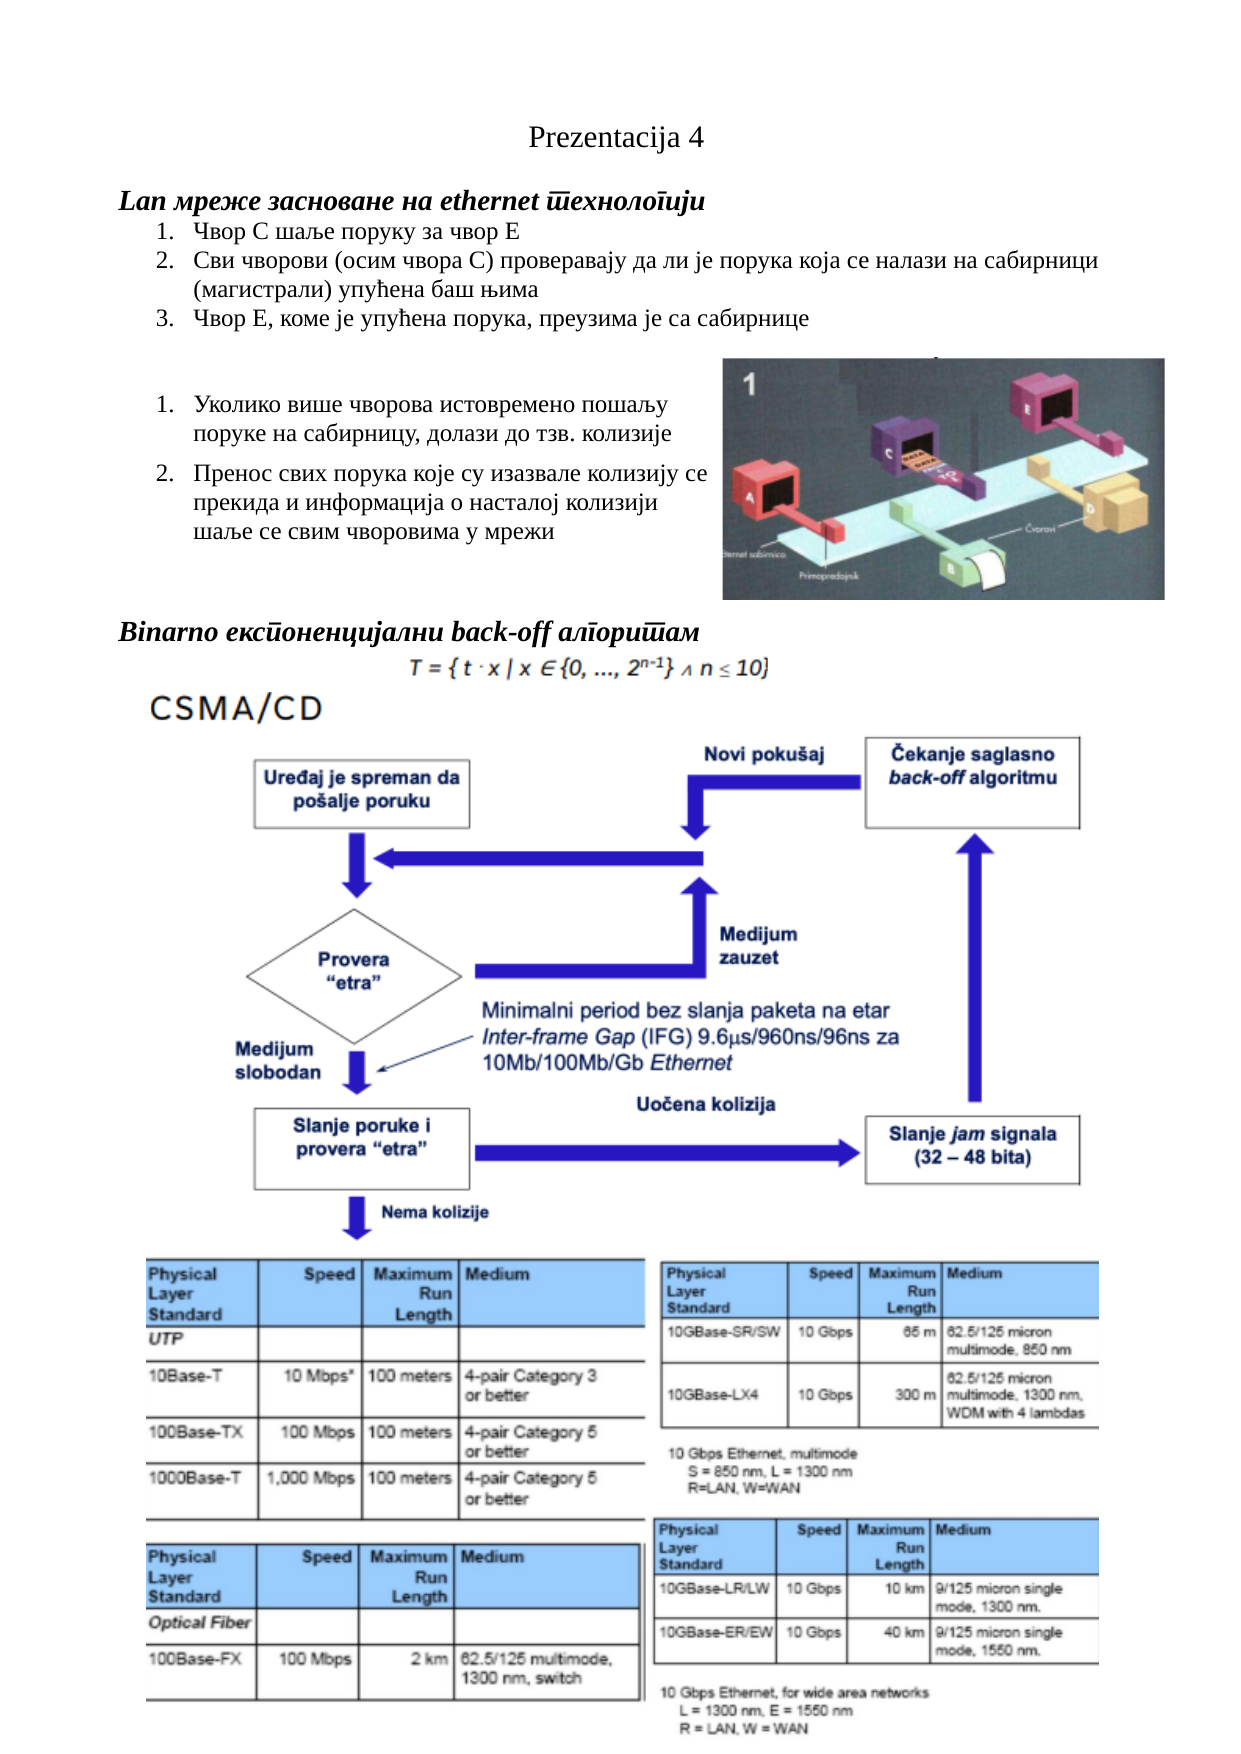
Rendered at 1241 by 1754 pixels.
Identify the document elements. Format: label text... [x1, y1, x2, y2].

list Сви чворови (осим чвора C) проверавају да ли је порука која се налази на сабирници (магистрали) упућена баш њима [156, 245, 1122, 303]
list Чвор C шаље поруку за чвор E [156, 216, 1122, 245]
picture [410, 655, 768, 687]
text Prezentacija 4 [118, 118, 1122, 154]
picture [722, 357, 1165, 600]
list Чвор E, коме је упућена порука, преузима је са сабирнице [156, 303, 1122, 331]
list Пренос свих порука које су изазвале колизију се прекида и информација о насталој колизији шаље се свим чворовима у мрежи [156, 458, 722, 544]
picture [150, 692, 1090, 1244]
text Binarno експоненцијални back-off алгоритам [118, 614, 1122, 647]
list Уколико више чворова истовремено пошаљу поруке на сабирницу, долази до тзв. колизије [156, 389, 722, 446]
text Lan мреже засноване на ethernet технологији [118, 183, 1122, 216]
picture [146, 1253, 1099, 1741]
